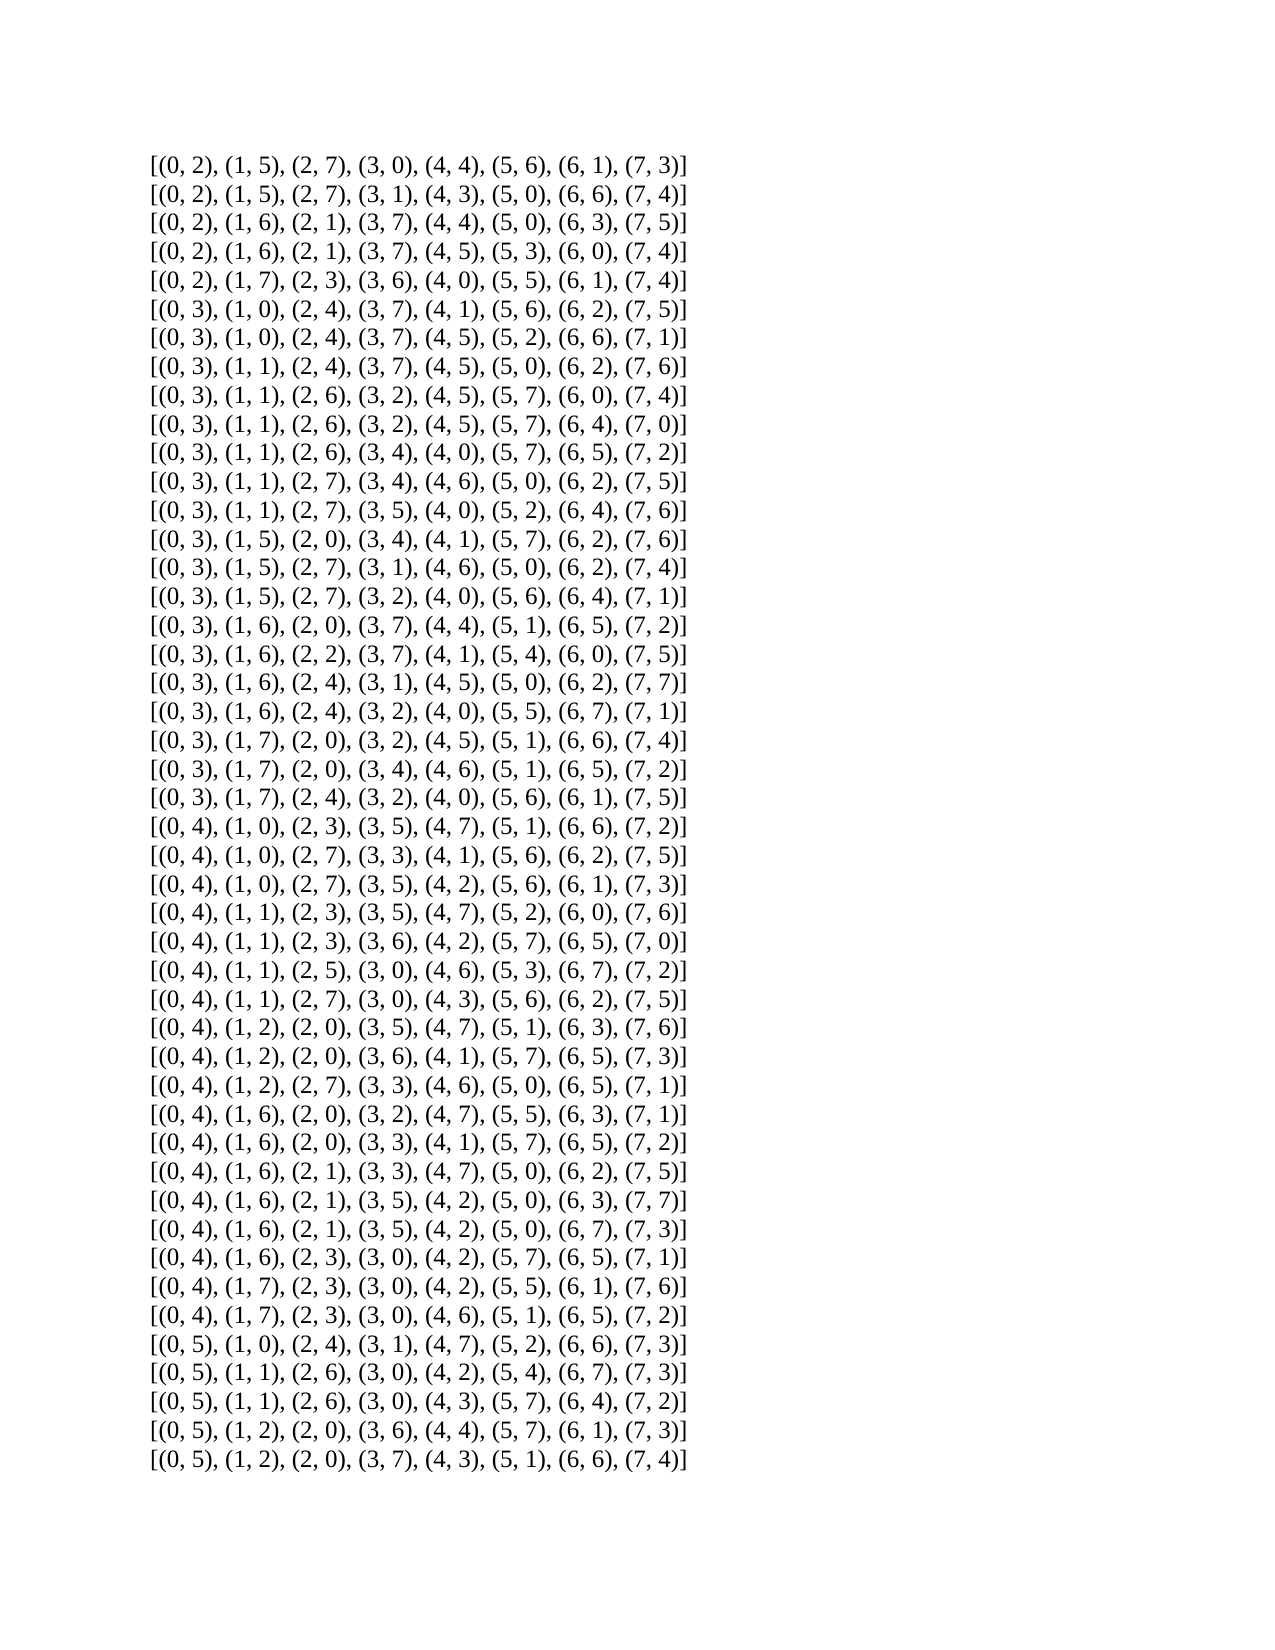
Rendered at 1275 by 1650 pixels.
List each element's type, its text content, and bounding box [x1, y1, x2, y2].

text [(0, 4), (1, 6), (2, 1), (3, 5), (4, 2), (5, 0), (6, 3), (7, 7)] [150, 1185, 1125, 1214]
text [(0, 3), (1, 1), (2, 7), (3, 5), (4, 0), (5, 2), (6, 4), (7, 6)] [150, 495, 1125, 524]
text [(0, 4), (1, 2), (2, 7), (3, 3), (4, 6), (5, 0), (6, 5), (7, 1)] [150, 1070, 1125, 1099]
text [(0, 3), (1, 5), (2, 7), (3, 1), (4, 6), (5, 0), (6, 2), (7, 4)] [150, 552, 1125, 581]
text [(0, 5), (1, 1), (2, 6), (3, 0), (4, 2), (5, 4), (6, 7), (7, 3)] [150, 1357, 1125, 1386]
text [(0, 3), (1, 1), (2, 4), (3, 7), (4, 5), (5, 0), (6, 2), (7, 6)] [150, 351, 1125, 380]
text [(0, 5), (1, 2), (2, 0), (3, 7), (4, 3), (5, 1), (6, 6), (7, 4)] [150, 1444, 1125, 1472]
text [(0, 3), (1, 1), (2, 6), (3, 2), (4, 5), (5, 7), (6, 0), (7, 4)] [150, 380, 1125, 409]
text [(0, 4), (1, 6), (2, 3), (3, 0), (4, 2), (5, 7), (6, 5), (7, 1)] [150, 1242, 1125, 1271]
text [(0, 4), (1, 7), (2, 3), (3, 0), (4, 2), (5, 5), (6, 1), (7, 6)] [150, 1271, 1125, 1300]
text [(0, 3), (1, 0), (2, 4), (3, 7), (4, 5), (5, 2), (6, 6), (7, 1)] [150, 322, 1125, 351]
text [(0, 5), (1, 2), (2, 0), (3, 6), (4, 4), (5, 7), (6, 1), (7, 3)] [150, 1415, 1125, 1444]
text [(0, 4), (1, 2), (2, 0), (3, 5), (4, 7), (5, 1), (6, 3), (7, 6)] [150, 1012, 1125, 1041]
text [(0, 4), (1, 0), (2, 3), (3, 5), (4, 7), (5, 1), (6, 6), (7, 2)] [150, 811, 1125, 840]
text [(0, 3), (1, 7), (2, 4), (3, 2), (4, 0), (5, 6), (6, 1), (7, 5)] [150, 782, 1125, 811]
text [(0, 5), (1, 0), (2, 4), (3, 1), (4, 7), (5, 2), (6, 6), (7, 3)] [150, 1329, 1125, 1357]
text [(0, 2), (1, 7), (2, 3), (3, 6), (4, 0), (5, 5), (6, 1), (7, 4)] [150, 265, 1125, 294]
text [(0, 4), (1, 1), (2, 3), (3, 6), (4, 2), (5, 7), (6, 5), (7, 0)] [150, 926, 1125, 955]
text [(0, 3), (1, 1), (2, 6), (3, 4), (4, 0), (5, 7), (6, 5), (7, 2)] [150, 437, 1125, 466]
text [(0, 3), (1, 0), (2, 4), (3, 7), (4, 1), (5, 6), (6, 2), (7, 5)] [150, 294, 1125, 322]
text [(0, 2), (1, 6), (2, 1), (3, 7), (4, 5), (5, 3), (6, 0), (7, 4)] [150, 236, 1125, 265]
text [(0, 4), (1, 1), (2, 3), (3, 5), (4, 7), (5, 2), (6, 0), (7, 6)] [150, 897, 1125, 926]
text [(0, 3), (1, 6), (2, 0), (3, 7), (4, 4), (5, 1), (6, 5), (7, 2)] [150, 610, 1125, 639]
text [(0, 2), (1, 6), (2, 1), (3, 7), (4, 4), (5, 0), (6, 3), (7, 5)] [150, 207, 1125, 236]
text [(0, 4), (1, 6), (2, 0), (3, 2), (4, 7), (5, 5), (6, 3), (7, 1)] [150, 1099, 1125, 1127]
text [(0, 4), (1, 1), (2, 5), (3, 0), (4, 6), (5, 3), (6, 7), (7, 2)] [150, 955, 1125, 984]
text [(0, 2), (1, 5), (2, 7), (3, 0), (4, 4), (5, 6), (6, 1), (7, 3)] [150, 150, 1125, 179]
text [(0, 2), (1, 5), (2, 7), (3, 1), (4, 3), (5, 0), (6, 6), (7, 4)] [150, 179, 1125, 207]
text [(0, 3), (1, 5), (2, 7), (3, 2), (4, 0), (5, 6), (6, 4), (7, 1)] [150, 581, 1125, 610]
text [(0, 3), (1, 7), (2, 0), (3, 2), (4, 5), (5, 1), (6, 6), (7, 4)] [150, 725, 1125, 754]
text [(0, 3), (1, 6), (2, 4), (3, 2), (4, 0), (5, 5), (6, 7), (7, 1)] [150, 696, 1125, 725]
text [(0, 3), (1, 1), (2, 6), (3, 2), (4, 5), (5, 7), (6, 4), (7, 0)] [150, 409, 1125, 437]
text [(0, 4), (1, 6), (2, 1), (3, 3), (4, 7), (5, 0), (6, 2), (7, 5)] [150, 1156, 1125, 1185]
text [(0, 5), (1, 1), (2, 6), (3, 0), (4, 3), (5, 7), (6, 4), (7, 2)] [150, 1386, 1125, 1415]
text [(0, 4), (1, 0), (2, 7), (3, 3), (4, 1), (5, 6), (6, 2), (7, 5)] [150, 840, 1125, 869]
text [(0, 4), (1, 7), (2, 3), (3, 0), (4, 6), (5, 1), (6, 5), (7, 2)] [150, 1300, 1125, 1329]
text [(0, 3), (1, 6), (2, 4), (3, 1), (4, 5), (5, 0), (6, 2), (7, 7)] [150, 667, 1125, 696]
text [(0, 3), (1, 7), (2, 0), (3, 4), (4, 6), (5, 1), (6, 5), (7, 2)] [150, 754, 1125, 782]
text [(0, 4), (1, 6), (2, 0), (3, 3), (4, 1), (5, 7), (6, 5), (7, 2)] [150, 1127, 1125, 1156]
text [(0, 4), (1, 0), (2, 7), (3, 5), (4, 2), (5, 6), (6, 1), (7, 3)] [150, 869, 1125, 897]
text [(0, 4), (1, 1), (2, 7), (3, 0), (4, 3), (5, 6), (6, 2), (7, 5)] [150, 984, 1125, 1012]
text [(0, 3), (1, 6), (2, 2), (3, 7), (4, 1), (5, 4), (6, 0), (7, 5)] [150, 639, 1125, 667]
text [(0, 3), (1, 5), (2, 0), (3, 4), (4, 1), (5, 7), (6, 2), (7, 6)] [150, 524, 1125, 552]
text [(0, 4), (1, 6), (2, 1), (3, 5), (4, 2), (5, 0), (6, 7), (7, 3)] [150, 1214, 1125, 1242]
text [(0, 4), (1, 2), (2, 0), (3, 6), (4, 1), (5, 7), (6, 5), (7, 3)] [150, 1041, 1125, 1070]
text [(0, 3), (1, 1), (2, 7), (3, 4), (4, 6), (5, 0), (6, 2), (7, 5)] [150, 466, 1125, 495]
